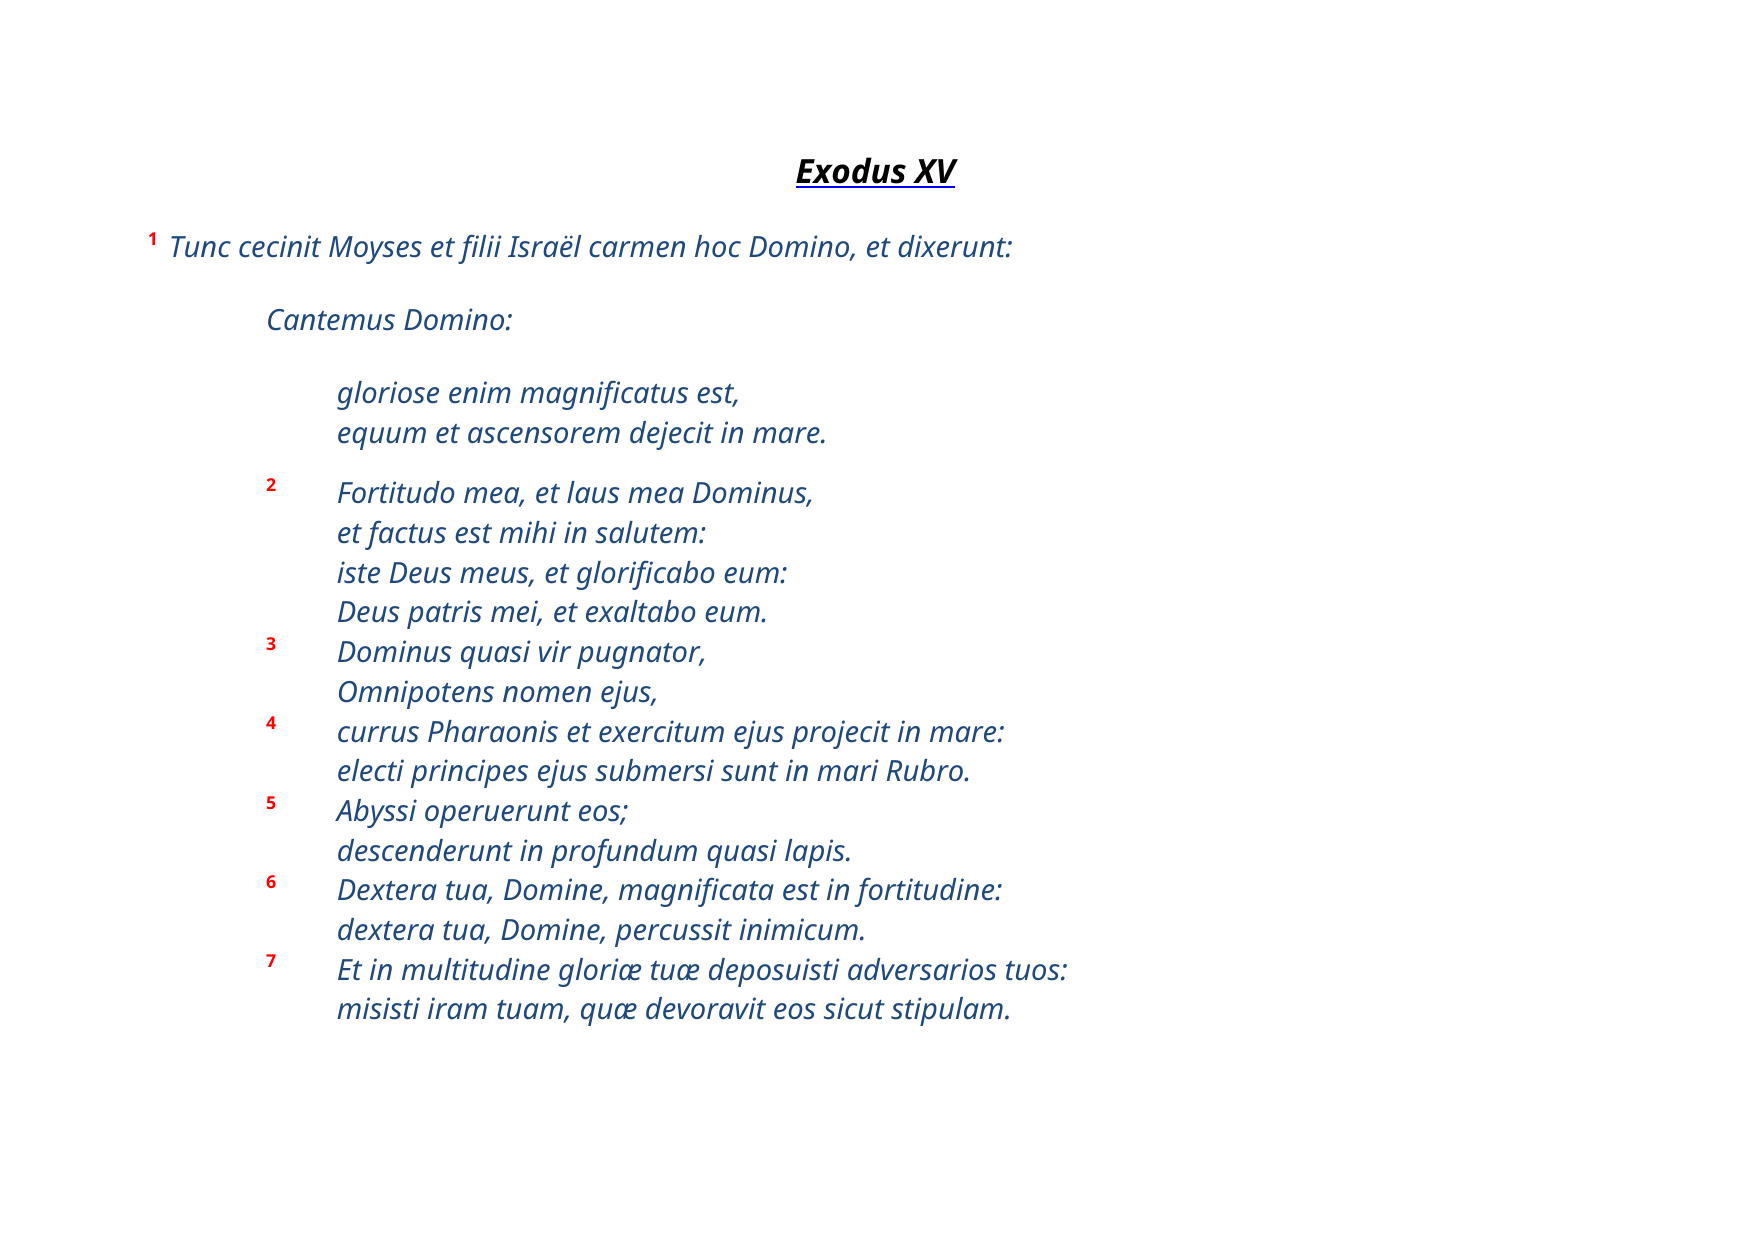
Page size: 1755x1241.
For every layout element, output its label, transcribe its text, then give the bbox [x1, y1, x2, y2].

text 2 Fortitudo mea, et laus mea Dominus, et factus est mihi in salutem: iste Deus meus, et glorificabo eum: Deus patris mei, et exaltabo eum. [266, 473, 1488, 631]
text gloriose enim magnificatus est, equum et ascensorem dejecit in mare. [266, 372, 1488, 452]
text 1 Tunc cecinit Moyses et filii Israël carmen hoc Domino, et dixerunt: [148, 226, 1606, 266]
text 3 Dominus quasi vir pugnator, Omnipotens nomen ejus, [266, 631, 1488, 711]
text Exodus XV [148, 148, 1606, 193]
text 6 Dextera tua, Domine, magnificata est in fortitudine: dextera tua, Domine, percussit inimicum. [266, 869, 1488, 949]
text Cantemus Domino: [266, 299, 1488, 339]
text 5 Abyssi operuerunt eos; descenderunt in profundum quasi lapis. [266, 790, 1488, 869]
text 7 Et in multitudine gloriæ tuæ deposuisti adversarios tuos: misisti iram tuam, quæ devoravit eos sicut stipulam. [266, 949, 1488, 1028]
text 4 currus Pharaonis et exercitum ejus projecit in mare: electi principes ejus submersi sunt in mari Rubro. [266, 711, 1488, 790]
